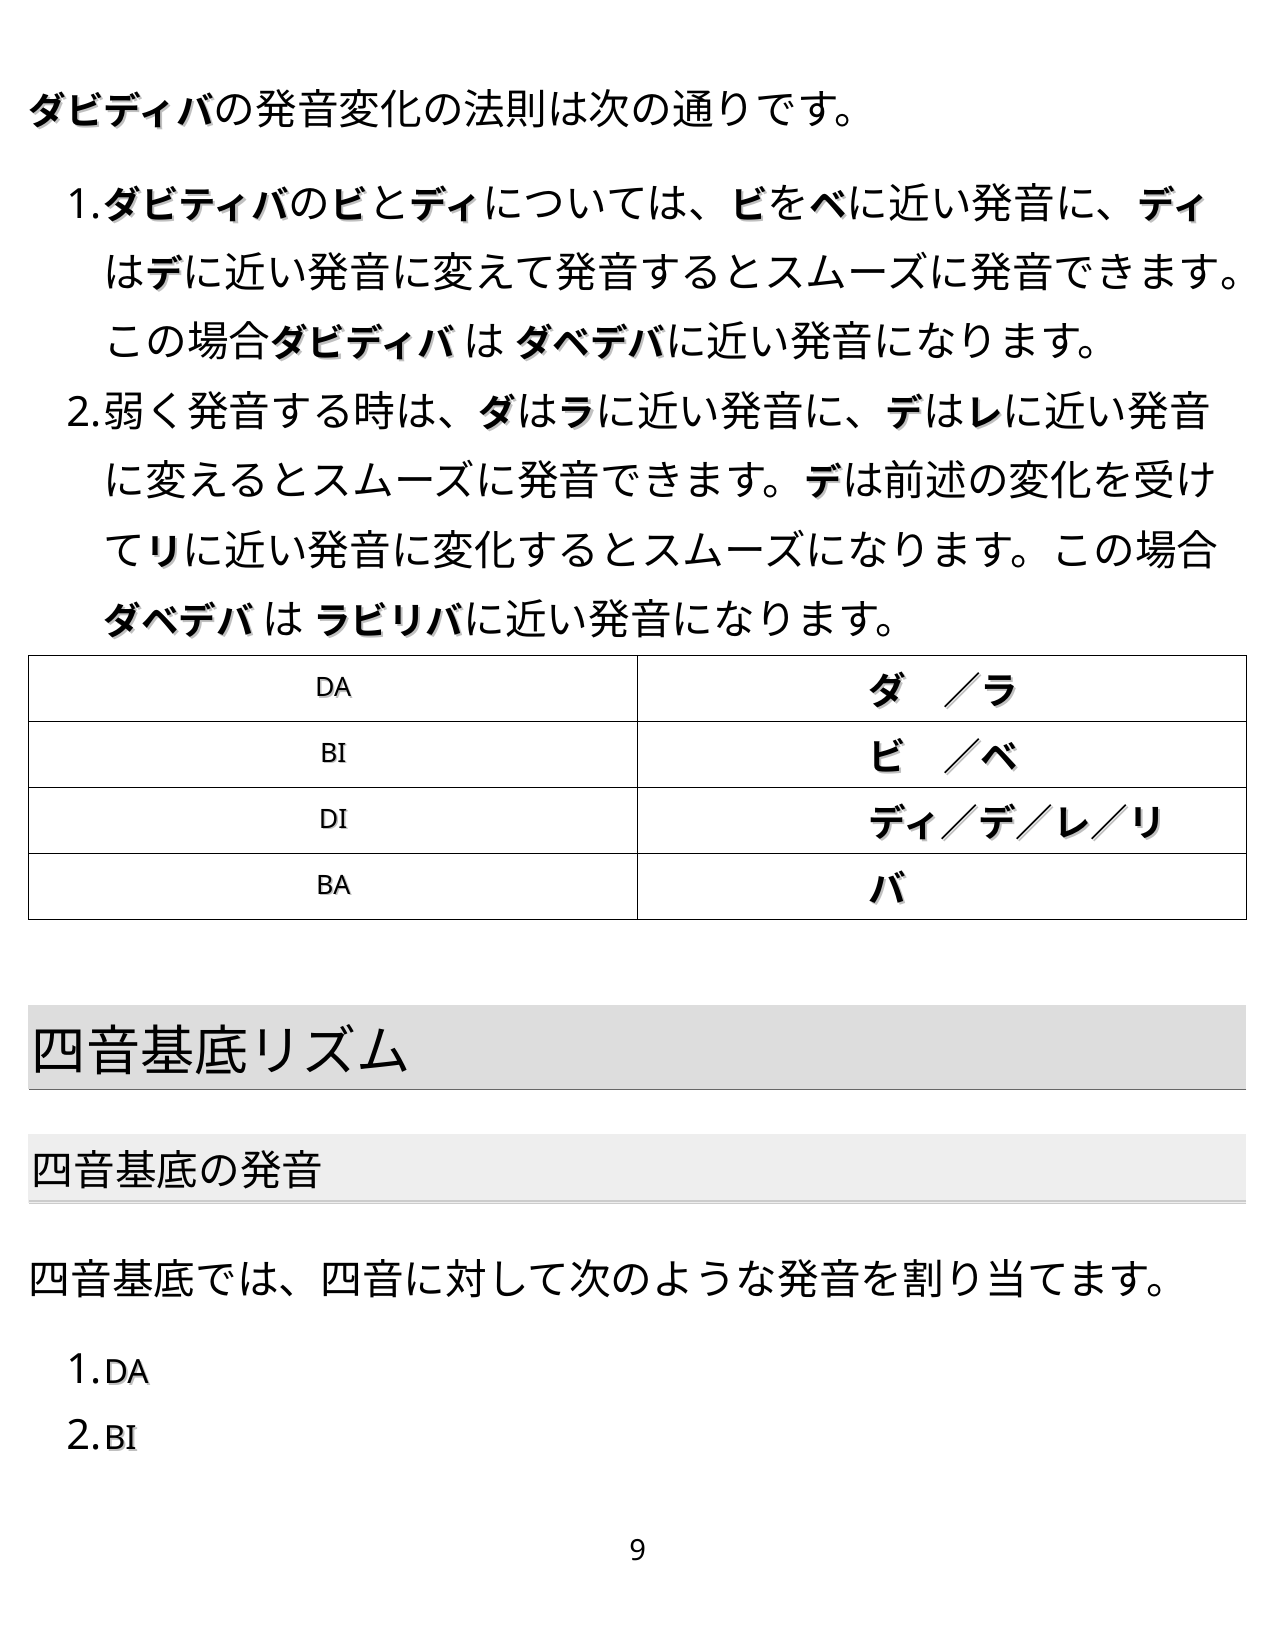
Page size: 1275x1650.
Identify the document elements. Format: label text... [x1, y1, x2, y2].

list ダビティバのビとディについては、ビをベに近い発音に、ディはデに近い発音に変えて発音するとスムーズに発音できます。この場合ダビディバ は ダベデバに近い発音になります。 [66, 170, 1246, 369]
text 四音基底では、四音に対して次のような発音を割り当てます。 [28, 1246, 1246, 1306]
text ダビディバの発音変化の法則は次の通りです。 [28, 76, 1246, 137]
list bi [66, 1404, 1246, 1461]
table_header da [29, 656, 637, 721]
table_cell di [29, 788, 637, 853]
table_header ダ ／ラ [638, 656, 1246, 721]
table_cell bi [29, 722, 637, 787]
list 弱く発音する時は、ダはラに近い発音に、デはレに近い発音に変えるとスムーズに発音できます。デは前述の変化を受けてリに近い発音に変化するとスムーズになります。この場合ダベデバ は ラビリバに近い発音になります。 [66, 378, 1246, 646]
table_cell ビ ／ベ [638, 722, 1246, 787]
table_cell ディ／デ／レ／リ [638, 788, 1246, 853]
table_cell ba [29, 854, 637, 918]
list da [66, 1339, 1246, 1396]
table_cell バ [638, 854, 1246, 918]
subtitle 四音基底リズム [28, 1005, 1246, 1089]
subtitle 四音基底の発音 [28, 1134, 1246, 1203]
